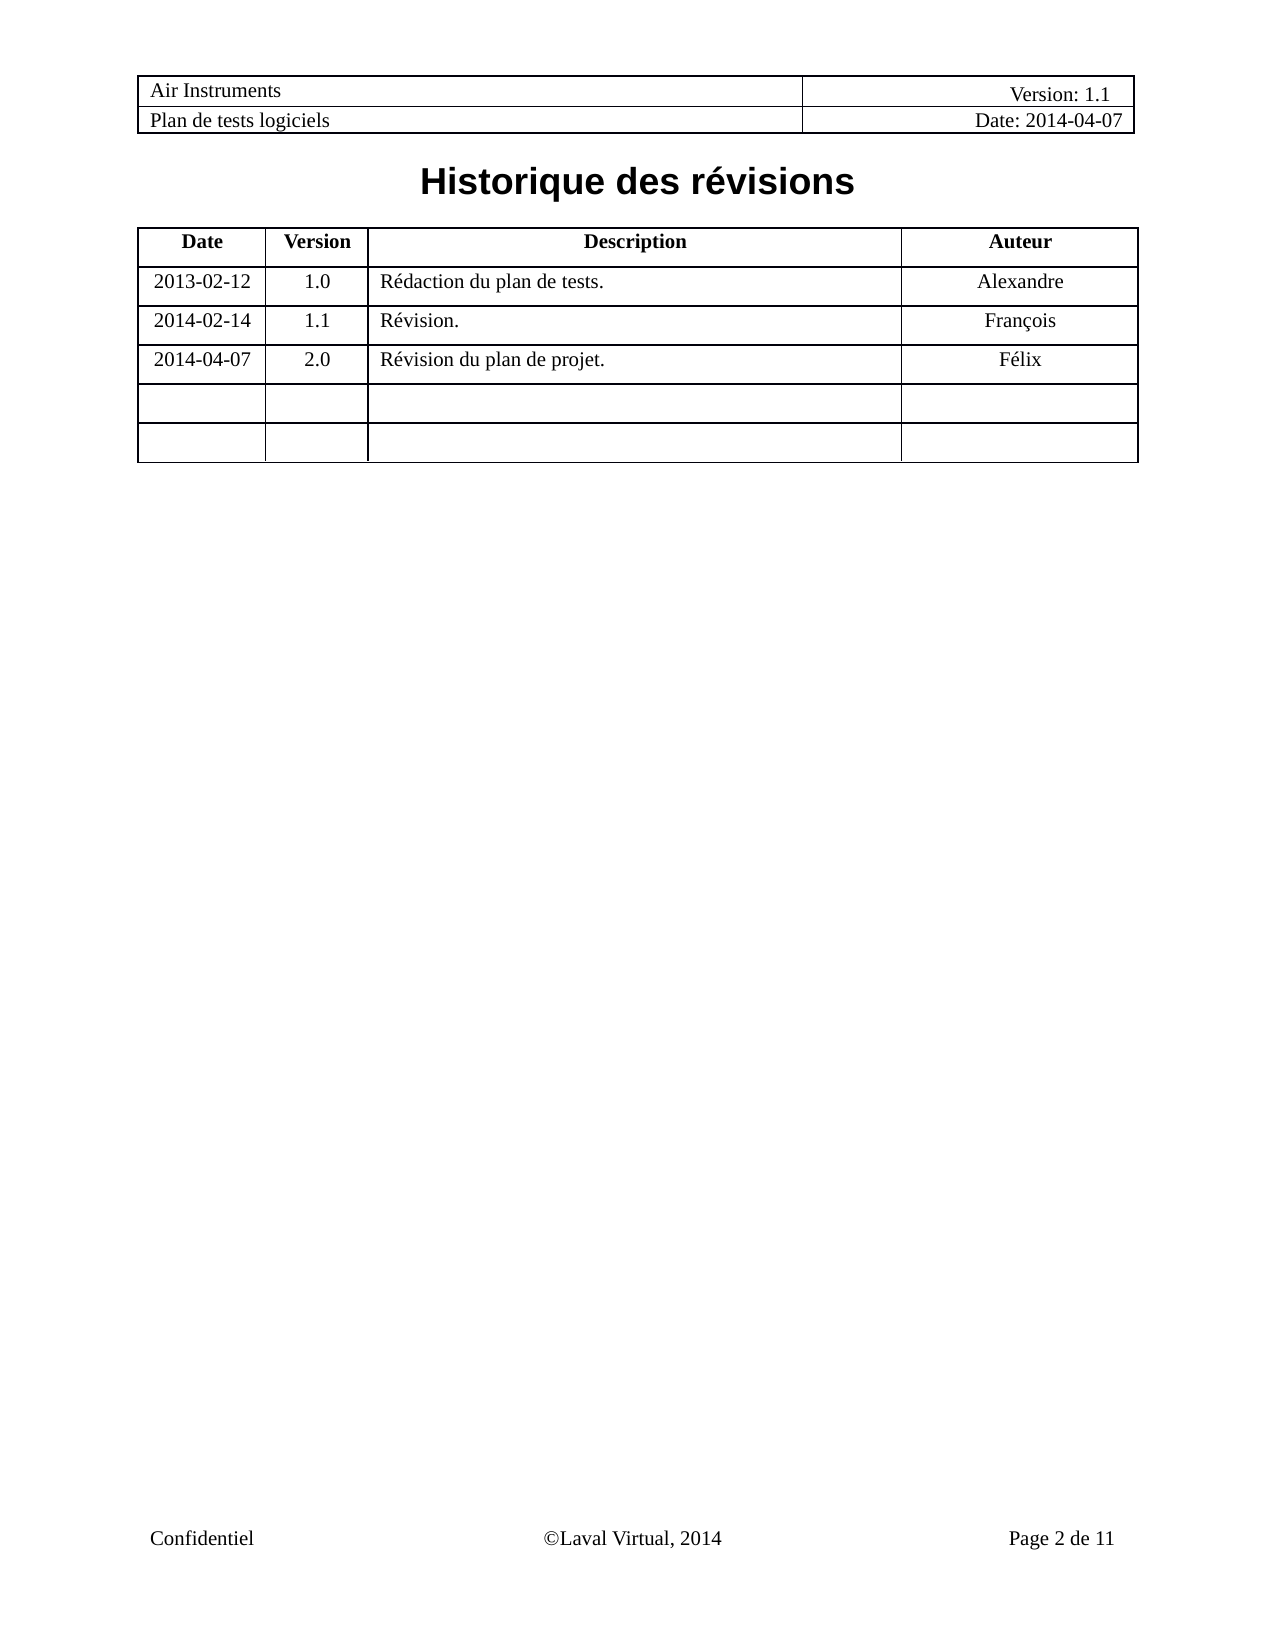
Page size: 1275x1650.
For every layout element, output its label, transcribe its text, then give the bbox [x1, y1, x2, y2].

table_cell [902, 424, 1137, 461]
table_cell 2.0 [266, 346, 367, 383]
table_cell 2014-04-07 [139, 346, 265, 383]
table_cell 1.1 [266, 307, 367, 344]
table_cell Révision du plan de projet. [369, 346, 901, 383]
table_header Description [369, 229, 901, 266]
table_cell [369, 424, 901, 461]
table_cell [902, 385, 1137, 422]
table_cell Félix [902, 346, 1137, 383]
table_cell Rédaction du plan de tests. [369, 268, 901, 305]
table_cell François [902, 307, 1137, 344]
table_header Version [266, 229, 367, 266]
table_cell Révision. [369, 307, 901, 344]
title Historique des révisions [150, 159, 1125, 202]
table_cell 2013-02-12 [139, 268, 265, 305]
table_cell 2014-02-14 [139, 307, 265, 344]
table_cell 1.0 [266, 268, 367, 305]
table_cell [266, 385, 367, 422]
table_cell [139, 385, 265, 422]
table_cell [139, 424, 265, 461]
table_cell [369, 385, 901, 422]
table_cell [266, 424, 367, 461]
table_header Auteur [902, 229, 1137, 266]
table_header Date [139, 229, 265, 266]
table_cell Alexandre [902, 268, 1137, 305]
